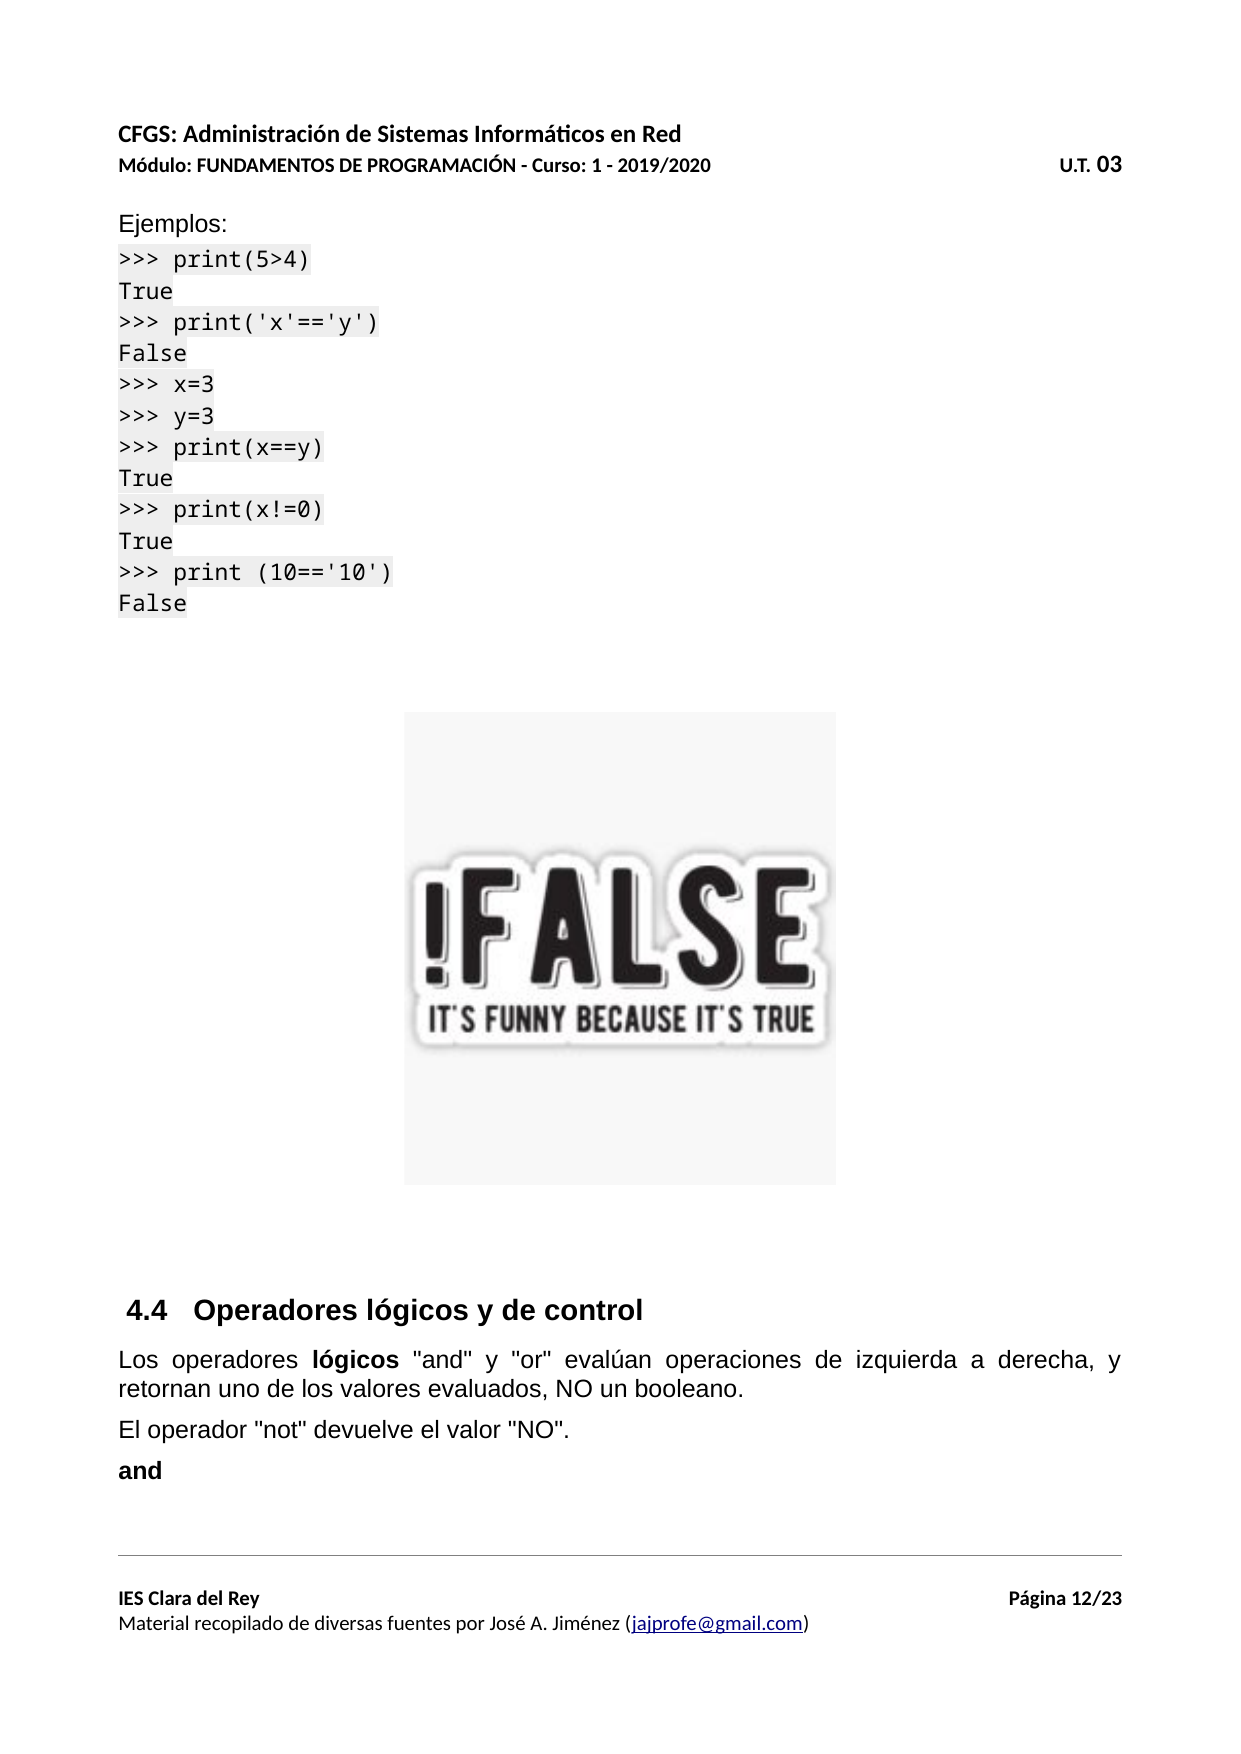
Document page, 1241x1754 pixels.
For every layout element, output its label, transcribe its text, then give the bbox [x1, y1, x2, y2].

text >>> y=3 [214, 400, 1122, 431]
text True [173, 275, 1122, 306]
picture [404, 712, 836, 1185]
subtitle Operadores lógicos y de control [118, 1293, 1122, 1327]
text >>> print(5>4) [118, 243, 1122, 275]
text and [118, 1456, 1122, 1485]
text >>> print(x==y) [324, 431, 1122, 462]
text >>> x=3 [118, 368, 1122, 400]
text Los operadores lógicos "and" y "or" evalúan operaciones de izquierda a derecha, y retornan uno de los valores evaluados, NO un booleano. [118, 1346, 1122, 1403]
text El operador "not" devuelve el valor "NO". [118, 1415, 1122, 1444]
text False [187, 587, 1122, 618]
text >>> print (10=='10') [393, 556, 1122, 587]
text Ejemplos: [118, 209, 1122, 237]
text True [173, 462, 1122, 493]
text >>> print('x'=='y') [379, 306, 1122, 337]
text True [173, 525, 1122, 556]
text >>> print(x!=0) [118, 493, 1122, 525]
text False [187, 337, 1122, 368]
